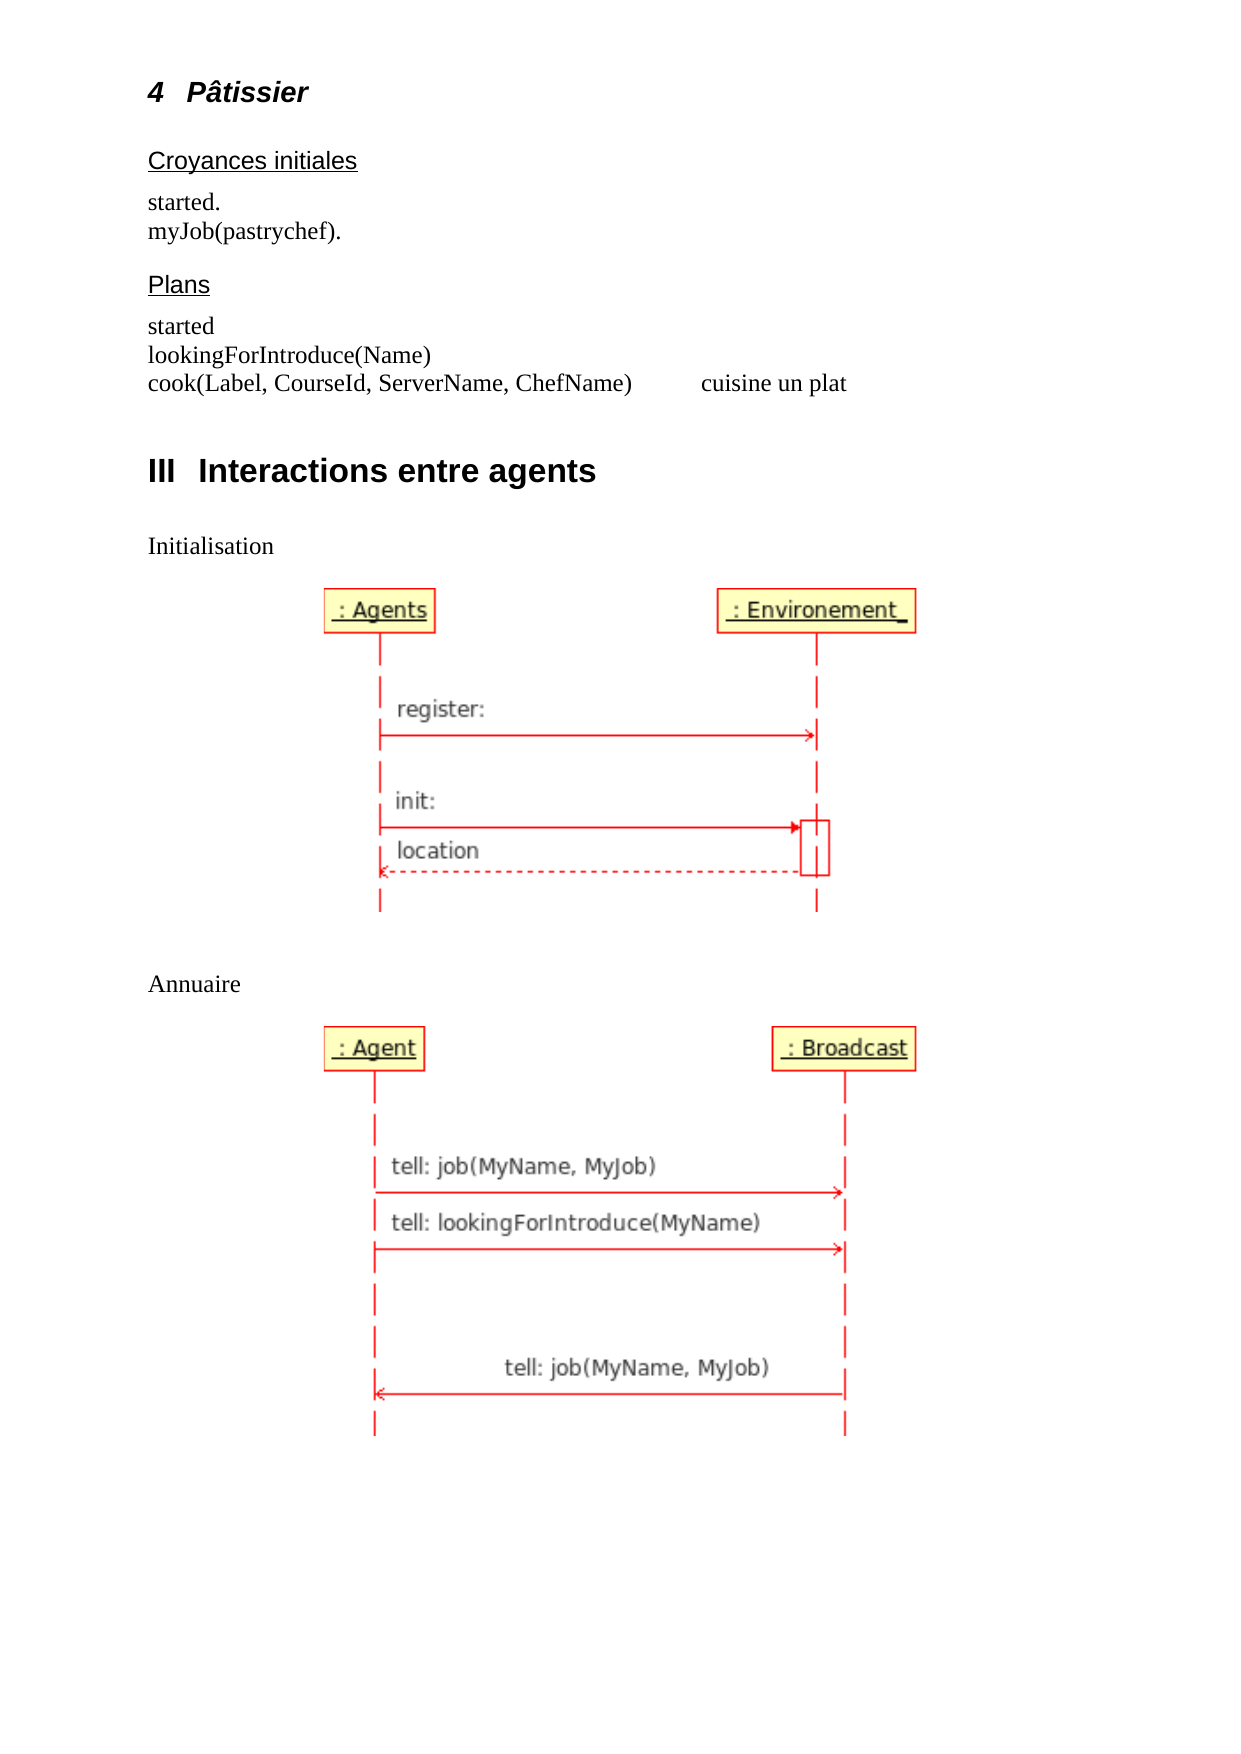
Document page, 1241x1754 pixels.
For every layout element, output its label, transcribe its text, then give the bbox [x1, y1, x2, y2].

subtitle Interactions entre agents [148, 451, 1093, 490]
subtitle Pâtissier [148, 75, 1093, 108]
picture [323, 588, 917, 912]
text myJob(pastrychef). [148, 216, 1093, 245]
picture [323, 1026, 917, 1436]
subtitle Croyances initiales [148, 146, 1093, 175]
text lookingForIntroduce(Name) [148, 340, 1093, 368]
text Initialisation [148, 531, 1093, 560]
text cook(Label, CourseId, ServerName, ChefName) cuisine un plat [148, 368, 1093, 397]
text started [148, 311, 1093, 340]
subtitle Plans [148, 270, 1093, 298]
text Annuaire [148, 969, 1093, 998]
text started. [148, 187, 1093, 216]
